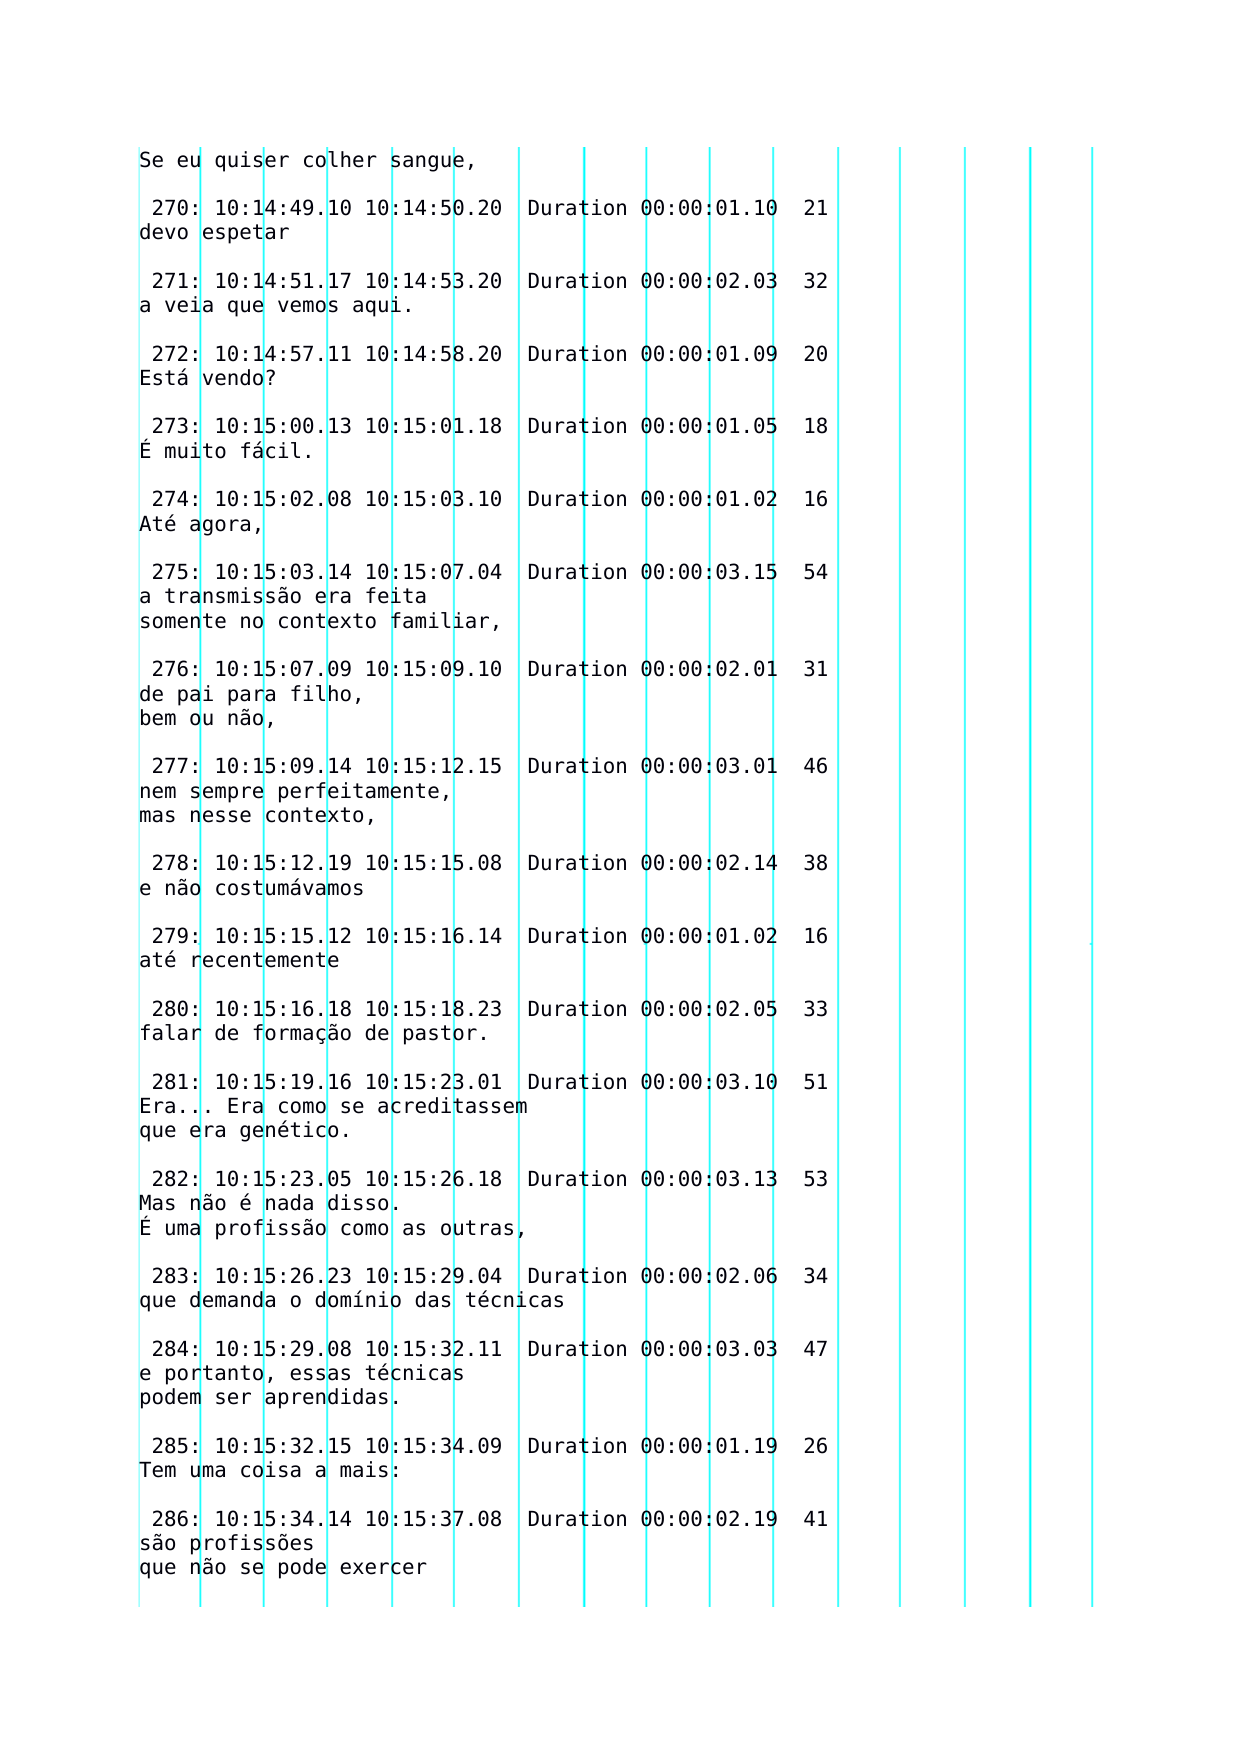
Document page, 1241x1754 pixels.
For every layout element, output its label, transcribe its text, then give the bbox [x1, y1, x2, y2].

text 271: 10:14:51.17 10:14:53.20 Duration 00:00:02.03 32 [139, 269, 1101, 293]
text 286: 10:15:34.14 10:15:37.08 Duration 00:00:02.19 41 [139, 1507, 1101, 1531]
text que era genético. [139, 1118, 1101, 1143]
text Era... Era como se acreditassem [139, 1094, 1101, 1118]
text 283: 10:15:26.23 10:15:29.04 Duration 00:00:02.06 34 [139, 1264, 1101, 1288]
text e portanto, essas técnicas [139, 1361, 1101, 1385]
text até recentemente [139, 948, 1101, 973]
text 270: 10:14:49.10 10:14:50.20 Duration 00:00:01.10 21 [139, 196, 1101, 220]
text 281: 10:15:19.16 10:15:23.01 Duration 00:00:03.10 51 [139, 1070, 1101, 1094]
text 274: 10:15:02.08 10:15:03.10 Duration 00:00:01.02 16 [139, 487, 1101, 512]
text e não costumávamos [139, 876, 1101, 900]
text que não se pode exercer [139, 1555, 1101, 1579]
text Tem uma coisa a mais: [139, 1458, 1101, 1482]
text Mas não é nada disso. [139, 1191, 1101, 1216]
text 277: 10:15:09.14 10:15:12.15 Duration 00:00:03.01 46 [139, 754, 1101, 779]
text Está vendo? [139, 366, 1101, 390]
text 272: 10:14:57.11 10:14:58.20 Duration 00:00:01.09 20 [139, 342, 1101, 366]
text É uma profissão como as outras, [139, 1216, 1101, 1240]
text 278: 10:15:12.19 10:15:15.08 Duration 00:00:02.14 38 [139, 851, 1101, 876]
text 280: 10:15:16.18 10:15:18.23 Duration 00:00:02.05 33 [139, 997, 1101, 1021]
text a veia que vemos aqui. [139, 293, 1101, 317]
text são profissões [139, 1531, 1101, 1555]
text É muito fácil. [139, 439, 1101, 463]
text 284: 10:15:29.08 10:15:32.11 Duration 00:00:03.03 47 [139, 1337, 1101, 1361]
text nem sempre perfeitamente, [139, 779, 1101, 803]
text 273: 10:15:00.13 10:15:01.18 Duration 00:00:01.05 18 [139, 414, 1101, 439]
text bem ou não, [139, 706, 1101, 730]
text devo espetar [139, 220, 1101, 245]
text podem ser aprendidas. [139, 1385, 1101, 1410]
picture [138, 147, 1102, 1607]
text a transmissão era feita [139, 584, 1101, 609]
text Se eu quiser colher sangue, [139, 148, 1101, 172]
text falar de formação de pastor. [139, 1021, 1101, 1046]
text Até agora, [139, 512, 1101, 536]
text 276: 10:15:07.09 10:15:09.10 Duration 00:00:02.01 31 [139, 657, 1101, 682]
text 285: 10:15:32.15 10:15:34.09 Duration 00:00:01.19 26 [139, 1434, 1101, 1458]
text mas nesse contexto, [139, 803, 1101, 827]
text 279: 10:15:15.12 10:15:16.14 Duration 00:00:01.02 16 [139, 924, 1101, 948]
text somente no contexto familiar, [139, 609, 1101, 633]
text que demanda o domínio das técnicas [139, 1288, 1101, 1313]
text de pai para filho, [139, 682, 1101, 706]
text 282: 10:15:23.05 10:15:26.18 Duration 00:00:03.13 53 [139, 1167, 1101, 1191]
text 275: 10:15:03.14 10:15:07.04 Duration 00:00:03.15 54 [139, 560, 1101, 584]
